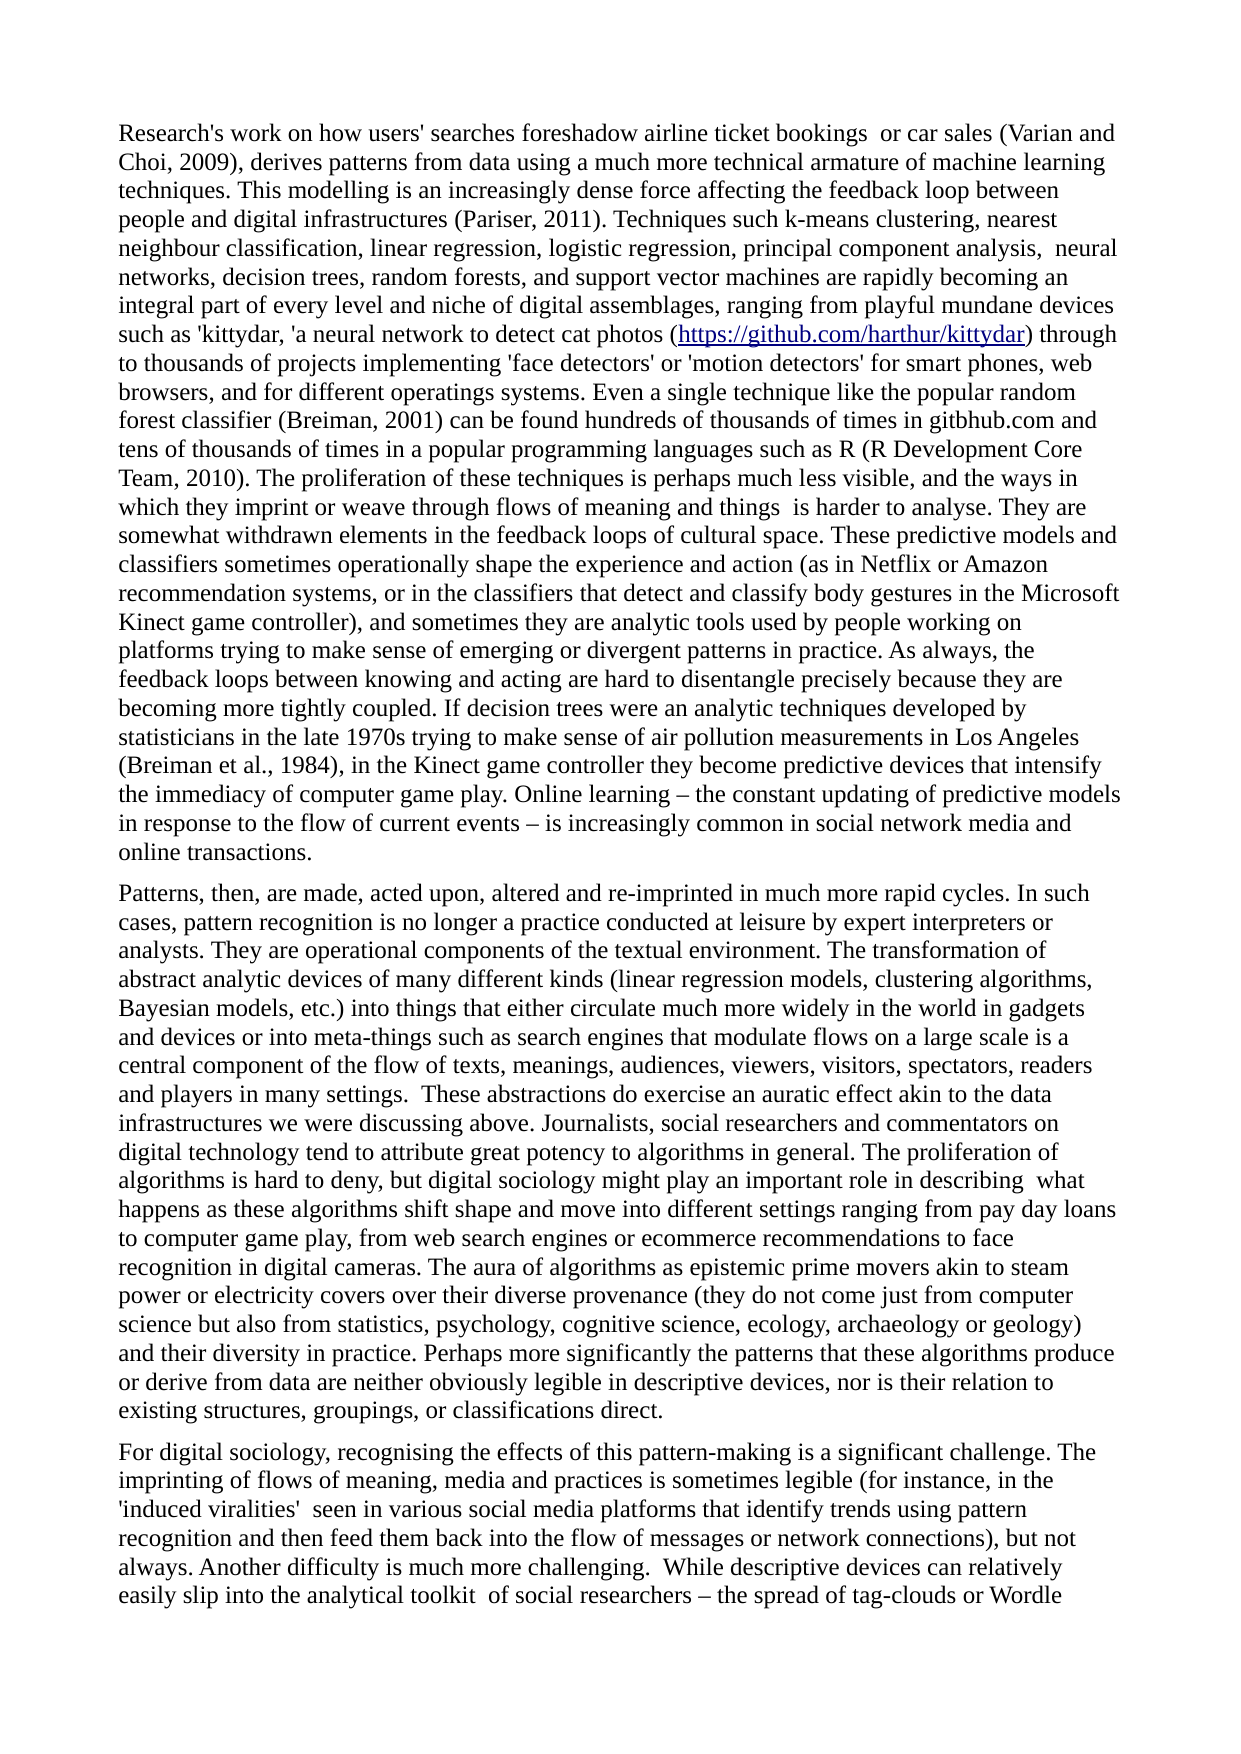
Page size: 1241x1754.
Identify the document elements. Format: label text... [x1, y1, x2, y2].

text Research's work on how users' searches foreshadow airline ticket bookings or car sales (Varian and Choi, 2009), derives patterns from data using a much more technical armature of machine learning techniques. This modelling is an increasingly dense force affecting the feedback loop between people and digital infrastructures (Pariser, 2011). Techniques such k-means clustering, nearest neighbour classification, linear regression, logistic regression, principal component analysis, neural networks, decision trees, random forests, and support vector machines are rapidly becoming an integral part of every level and niche of digital assemblages, ranging from playful mundane devices such as 'kittydar, 'a neural network to detect cat photos (https://github.com/harthur/kittydar) through to thousands of projects implementing 'face detectors' or 'motion detectors' for smart phones, web browsers, and for different operatings systems. Even a single technique like the popular random forest classifier (Breiman, 2001) can be found hundreds of thousands of times in gitbhub.com and tens of thousands of times in a popular programming languages such as R (R Development Core Team, 2010). The proliferation of these techniques is perhaps much less visible, and the ways in which they imprint or weave through flows of meaning and things is harder to analyse. They are somewhat withdrawn elements in the feedback loops of cultural space. These predictive models and classifiers sometimes operationally shape the experience and action (as in Netflix or Amazon recommendation systems, or in the classifiers that detect and classify body gestures in the Microsoft Kinect game controller), and sometimes they are analytic tools used by people working on platforms trying to make sense of emerging or divergent patterns in practice. As always, the feedback loops between knowing and acting are hard to disentangle precisely because they are becoming more tightly coupled. If decision trees were an analytic techniques developed by statisticians in the late 1970s trying to make sense of air pollution measurements in Los Angeles (Breiman et al., 1984), in the Kinect game controller they become predictive devices that intensify the immediacy of computer game play. Online learning – the constant updating of predictive models in response to the flow of current events – is increasingly common in social network media and online transactions. [118, 118, 1122, 866]
text For digital sociology, recognising the effects of this pattern-making is a significant challenge. The imprinting of flows of meaning, media and practices is sometimes legible (for instance, in the 'induced viralities' seen in various social media platforms that identify trends using pattern recognition and then feed them back into the flow of messages or network connections), but not always. Another difficulty is much more challenging. While descriptive devices can relatively easily slip into the analytical toolkit of social researchers – the spread of tag-clouds or Wordle [118, 1437, 1122, 1609]
text Patterns, then, are made, acted upon, altered and re-imprinted in much more rapid cycles. In such cases, pattern recognition is no longer a practice conducted at leisure by expert interpreters or analysts. They are operational components of the textual environment. The transformation of abstract analytic devices of many different kinds (linear regression models, clustering algorithms, Bayesian models, etc.) into things that either circulate much more widely in the world in gadgets and devices or into meta-things such as search engines that modulate flows on a large scale is a central component of the flow of texts, meanings, audiences, viewers, visitors, spectators, readers and players in many settings. These abstractions do exercise an auratic effect akin to the data infrastructures we were discussing above. Journalists, social researchers and commentators on digital technology tend to attribute great potency to algorithms in general. The proliferation of algorithms is hard to deny, but digital sociology might play an important role in describing what happens as these algorithms shift shape and move into different settings ranging from pay day loans to computer game play, from web search engines or ecommerce recommendations to face recognition in digital cameras. The aura of algorithms as epistemic prime movers akin to steam power or electricity covers over their diverse provenance (they do not come just from computer science but also from statistics, psychology, cognitive science, ecology, archaeology or geology) and their diversity in practice. Perhaps more significantly the patterns that these algorithms produce or derive from data are neither obviously legible in descriptive devices, nor is their relation to existing structures, groupings, or classifications direct. [118, 878, 1122, 1424]
